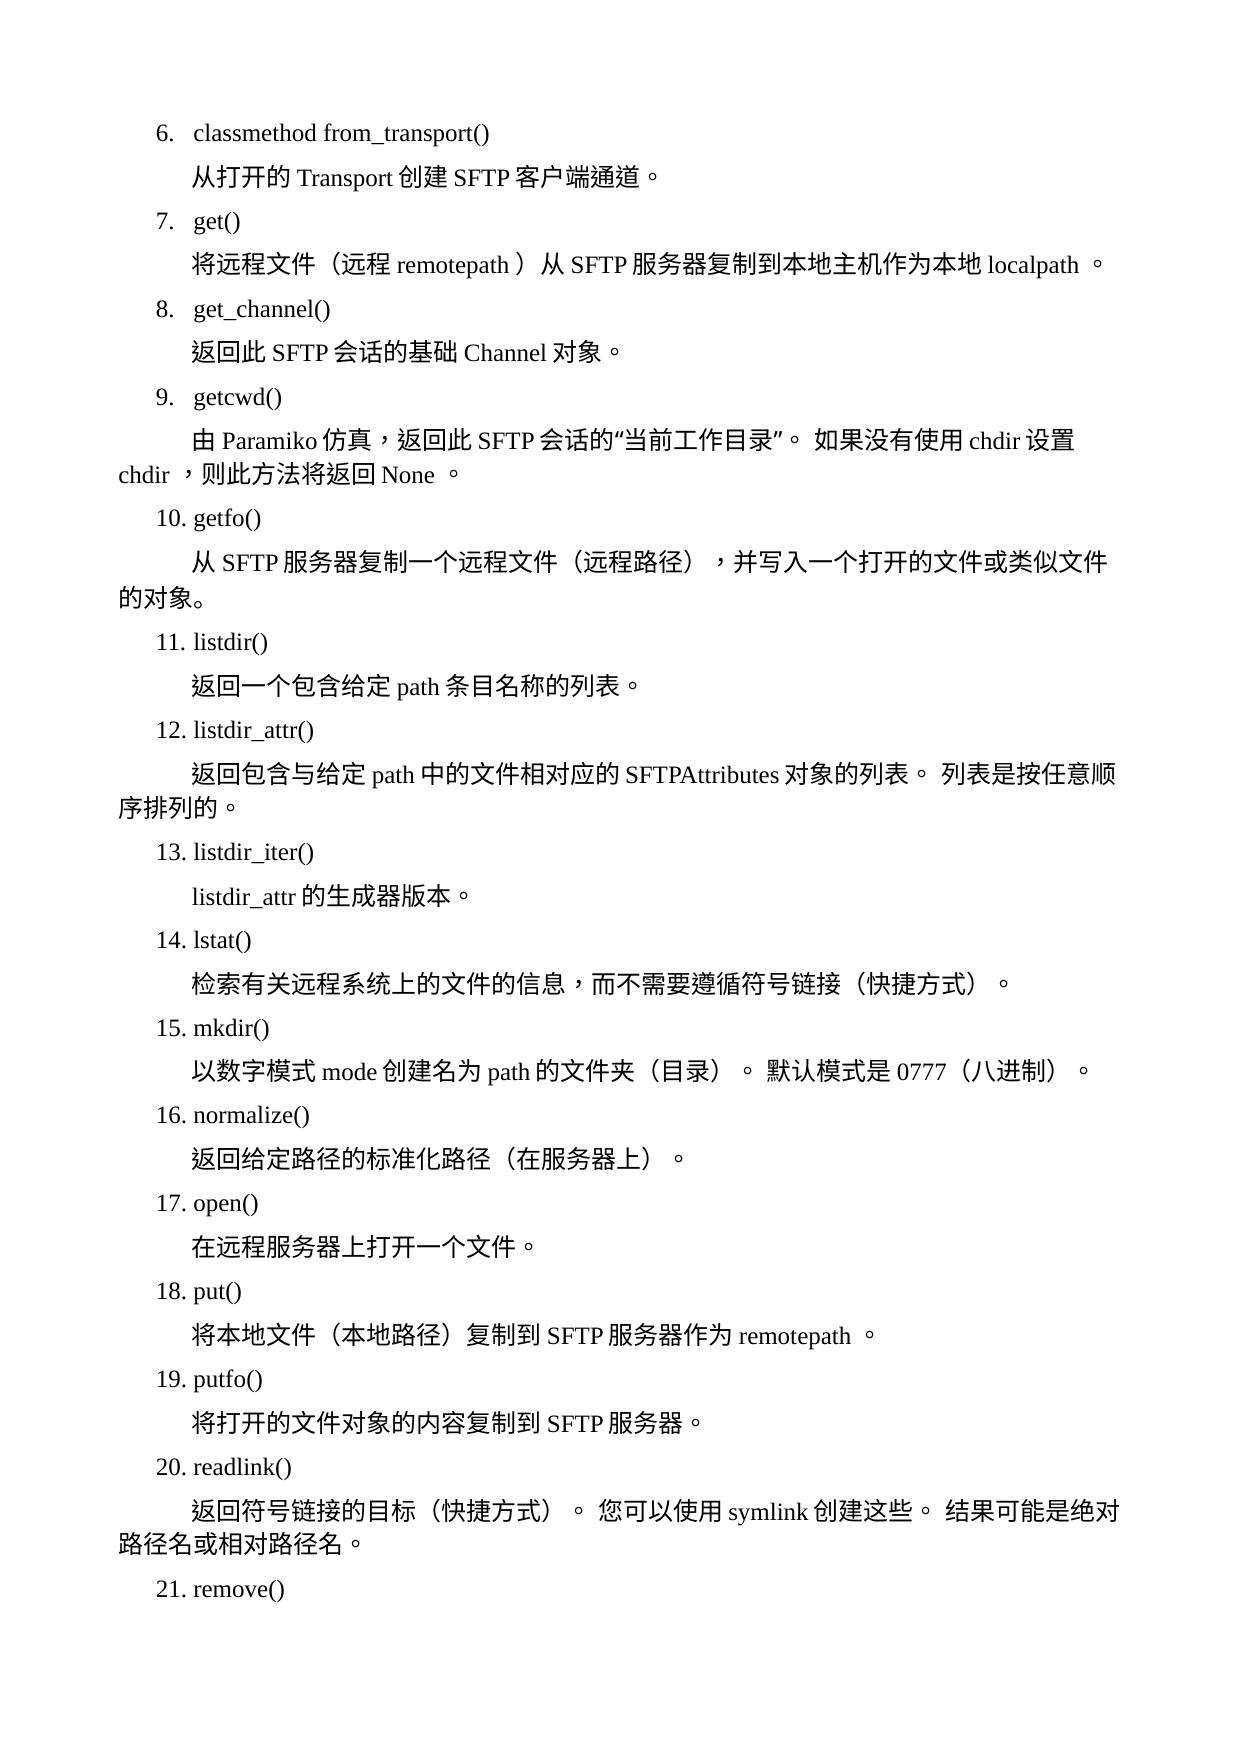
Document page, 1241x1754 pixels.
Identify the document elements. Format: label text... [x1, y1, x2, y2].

text 将本地文件（本地路径）复制到SFTP服务器作为remotepath 。 [118, 1317, 1122, 1352]
text 返回一个包含给定path条目名称的列表。 [118, 669, 1122, 703]
text 以数字模式mode创建名为path的文件夹（目录）。 默认模式是0777（八进制）。 [118, 1054, 1122, 1088]
text 返回此SFTP会话的基础Channel对象。 [118, 335, 1122, 369]
list listdir_attr() [156, 715, 1122, 744]
text 在远程服务器上打开一个文件。 [118, 1230, 1122, 1264]
list normalize() [156, 1101, 1122, 1129]
text 返回给定路径的标准化路径（在服务器上）。 [118, 1142, 1122, 1176]
list listdir_iter() [156, 837, 1122, 866]
text 返回包含与给定path中的文件相对应的SFTPAttributes对象的列表。 列表是按任意顺序排列的。 [118, 757, 1122, 825]
text 从SFTP服务器复制一个远程文件（远程路径），并写入一个打开的文件或类似文件的对象。 [118, 545, 1122, 615]
list open() [156, 1188, 1122, 1217]
list remove() [156, 1574, 1122, 1602]
list put() [156, 1276, 1122, 1305]
list putfo() [156, 1364, 1122, 1393]
text listdir_attr的生成器版本。 [118, 878, 1122, 912]
list classmethod from_transport() [156, 118, 1122, 147]
list lstat() [156, 925, 1122, 954]
list getfo() [156, 503, 1122, 532]
list get() [156, 206, 1122, 235]
list getcwd() [156, 382, 1122, 410]
list get_channel() [156, 294, 1122, 322]
list readlink() [156, 1452, 1122, 1481]
list mkdir() [156, 1013, 1122, 1042]
text 由Paramiko仿真，返回此SFTP会话的“当前工作目录”。 如果没有使用chdir设置chdir ，则此方法将返回None 。 [118, 423, 1122, 491]
text 返回符号链接的目标（快捷方式）。 您可以使用symlink创建这些。 结果可能是绝对路径名或相对路径名。 [118, 1493, 1122, 1561]
text 从打开的Transport创建SFTP客户端通道。 [118, 159, 1122, 193]
text 检索有关远程系统上的文件的信息，而不需要遵循符号链接（快捷方式）。 [118, 966, 1122, 1000]
list listdir() [156, 627, 1122, 656]
text 将远程文件（远程remotepath ）从SFTP服务器复制到本地主机作为本地localpath 。 [118, 247, 1122, 281]
text 将打开的文件对象的内容复制到SFTP服务器。 [118, 1405, 1122, 1439]
